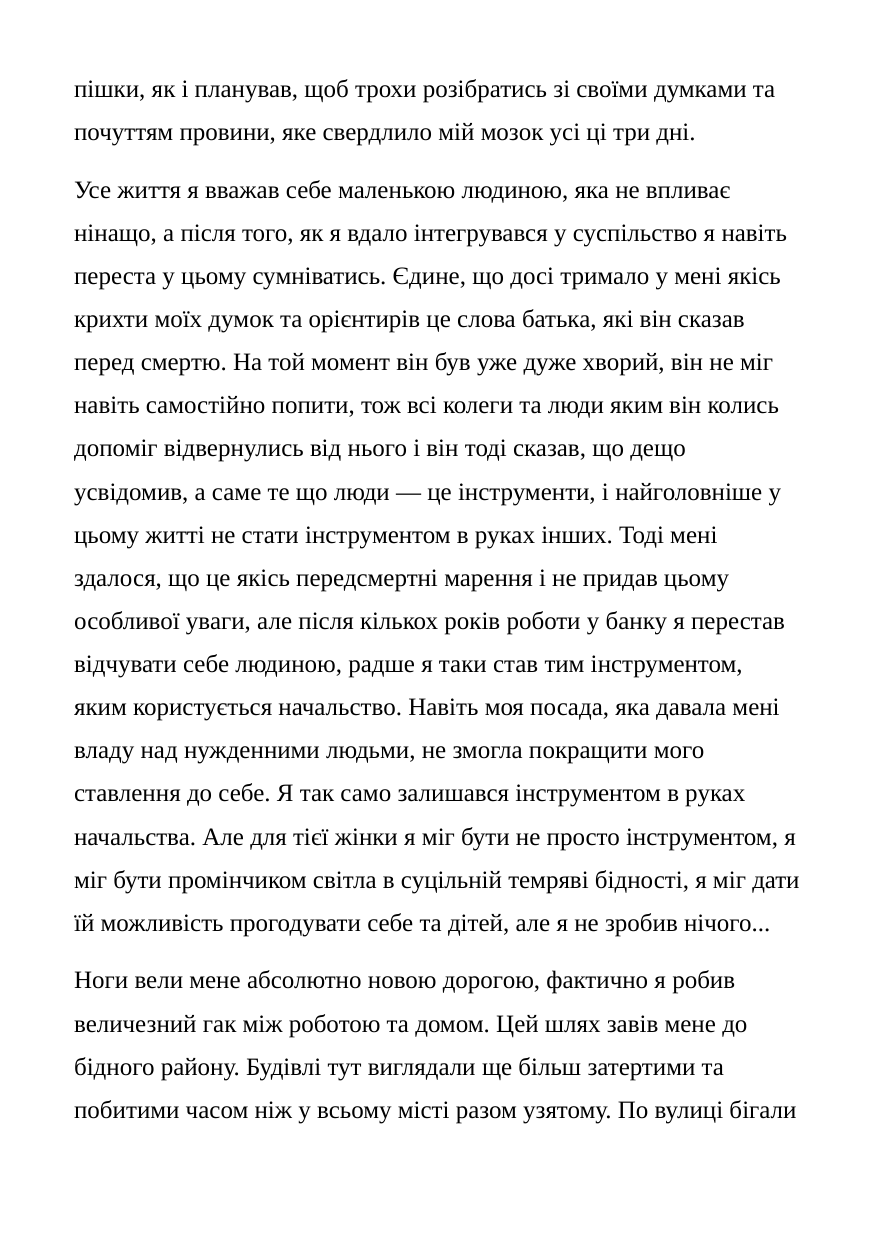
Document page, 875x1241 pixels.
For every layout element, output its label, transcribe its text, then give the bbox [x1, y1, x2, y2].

text Усе життя я вважав себе маленькою людиною, яка не впливає нінащо, а після того, як я вдало інтегрувався у суспільство я навіть переста у цьому сумніватись. Єдине, що досі тримало у мені якісь крихти моїх думок та орієнтирів це слова батька, які він сказав перед смертю. На той момент він був уже дуже хворий, він не міг навіть самостійно попити, тож всі колеги та люди яким він колись допоміг відвернулись від нього і він тоді сказав, що дещо усвідомив, а саме те що люди — це інструменти, і найголовніше у цьому житті не стати інструментом в руках інших. Тоді мені здалося, що це якісь передсмертні марення і не придав цьому особливої уваги, але після кількох років роботи у банку я перестав відчувати себе людиною, радше я таки став тим інструментом, яким користується начальство. Навіть моя посада, яка давала мені владу над нужденними людьми, не змогла покращити мого ставлення до себе. Я так само залишався інструментом в руках начальства. Але для тієї жінки я міг бути не просто інструментом, я міг бути промінчиком світла в суцільній темряві бідності, я міг дати їй можливість прогодувати себе та дітей, але я не зробив нічого... [74, 175, 800, 937]
text Ноги вели мене абсолютно новою дорогою, фактично я робив величезний гак між роботою та домом. Цей шлях завів мене до бідного району. Будівлі тут виглядали ще більш затертими та побитими часом ніж у всьому місті разом узятому. По вулиці бігали [74, 966, 800, 1124]
text пішки, як і планував, щоб трохи розібратись зі своїми думками та почуттям провини, яке свердлило мій мозок усі ці три дні. [74, 74, 800, 146]
